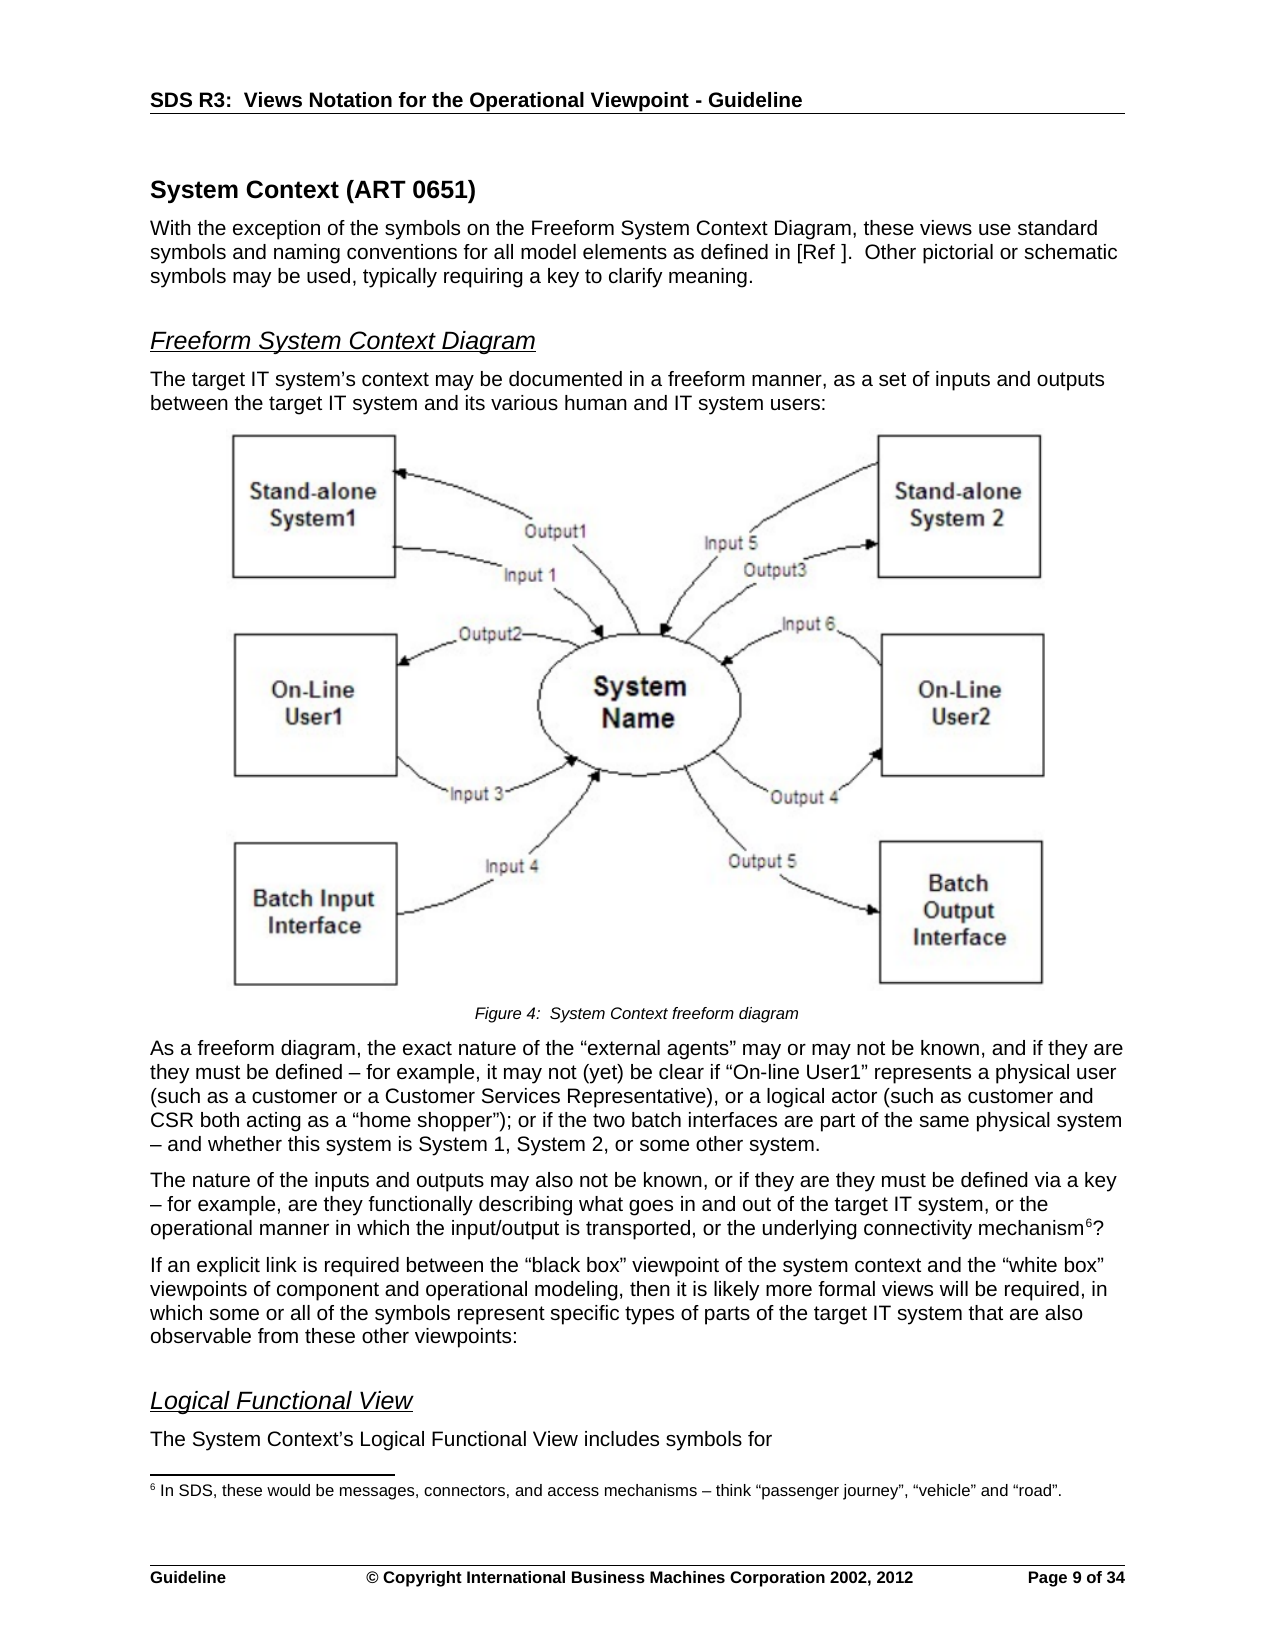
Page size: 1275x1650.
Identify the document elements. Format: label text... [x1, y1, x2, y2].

subtitle Logical Functional View [150, 1386, 1125, 1414]
text As a freeform diagram, the exact nature of the “external agents” may or may not be known, and if they are they must be defined – for example, it may not (yet) be clear if “On-line User1” represents a physical user (such as a customer or a Customer Services Representative), or a logical actor (such as customer and CSR both acting as a “home shopper”); or if the two batch interfaces are part of the same physical system – and whether this system is System 1, System 2, or some other system. [150, 1036, 1125, 1156]
text The System Context’s Logical Functional View includes symbols for [150, 1427, 1125, 1451]
text In SDS, these would be messages, connectors, and access mechanisms – think “passenger journey”, “vehicle” and “road”. [150, 1481, 1125, 1500]
subtitle System Context (ART 0651) [150, 175, 1125, 204]
subtitle Freeform System Context Diagram [150, 326, 1125, 354]
text The nature of the inputs and outputs may also not be known, or if they are they must be defined via a key – for example, are they functionally describing what goes in and out of the target IT system, or the operational manner in which the input/output is transported, or the underlying connectivity mechanism? [150, 1168, 1125, 1240]
text If an explicit link is required between the “black box” viewpoint of the system context and the “white box” viewpoints of component and operational modeling, then it is likely more formal views will be required, in which some or all of the symbols represent specific types of parts of the target IT system that are also observable from these other viewpoints: [150, 1252, 1125, 1348]
text The target IT system’s context may be documented in a freeform manner, as a set of inputs and outputs between the target IT system and its various human and IT system users: [150, 367, 1125, 415]
text With the exception of the symbols on the Freeform System Context Diagram, these views use standard symbols and naming conventions for all model elements as defined in [Ref 1]. Other pictorial or schematic symbols may be used, typically requiring a key to clarify meaning. [150, 216, 1125, 288]
picture [226, 428, 1050, 991]
text Figure 4: System Context freeform diagram [150, 1004, 1125, 1023]
